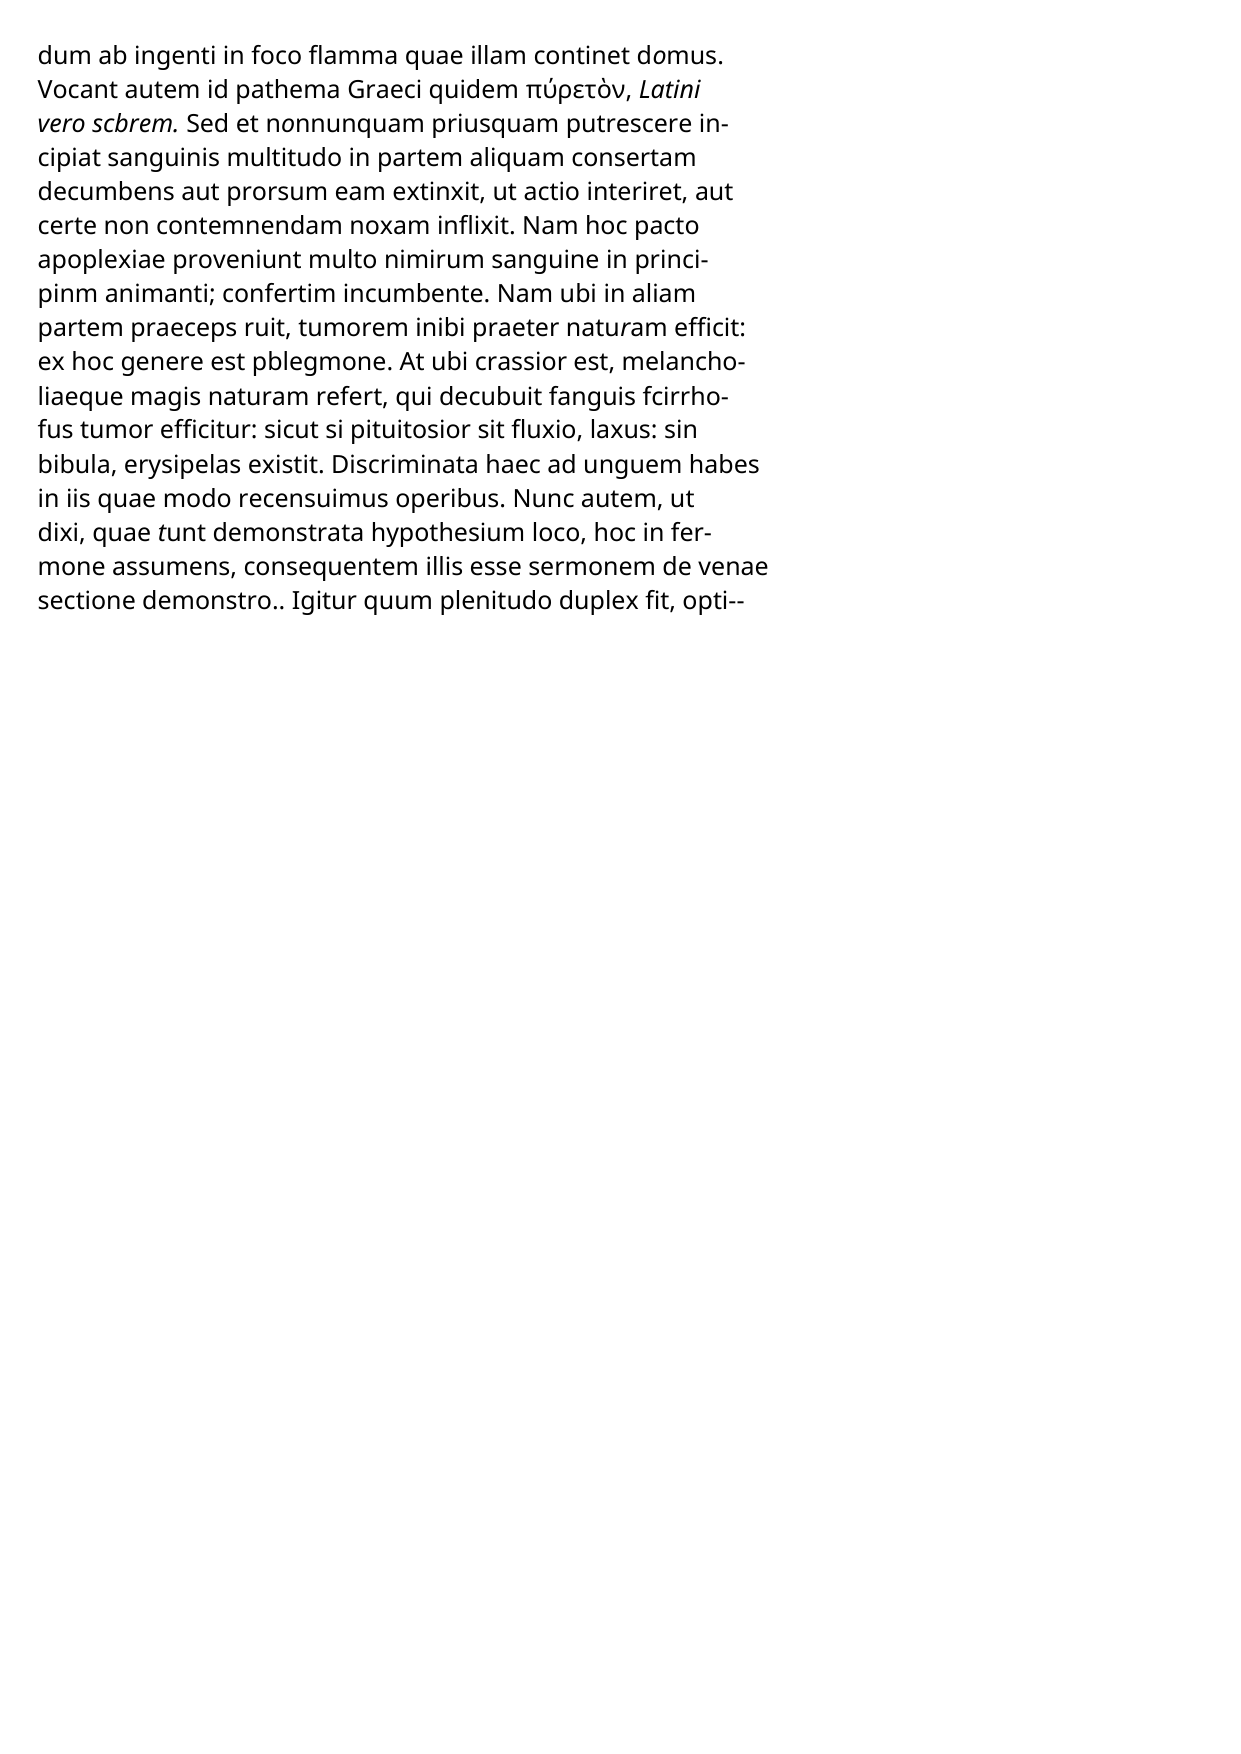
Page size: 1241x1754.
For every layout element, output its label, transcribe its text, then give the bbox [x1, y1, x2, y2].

text dum ab ingenti in foco flamma quae illam continet domus. Vocant autem id pathema Graeci quidem πύρετὸν, Latini vero scbrem. Sed et nonnunquam priusquam putrescere in- cipiat sanguinis multitudo in partem aliquam consertam decumbens aut prorsum eam extinxit, ut actio interiret, aut certe non contemnendam noxam inflixit. Nam hoc pacto apoplexiae proveniunt multo nimirum sanguine in princi- pinm animanti; confertim incumbente. Nam ubi in aliam partem praeceps ruit, tumorem inibi praeter naturam efficit: ex hoc genere est pblegmone. At ubi crassior est, melancho- liaeque magis naturam refert, qui decubuit fanguis fcirrho- fus tumor efficitur: sicut si pituitosior sit fluxio, laxus: sin bibula, erysipelas existit. Discriminata haec ad unguem habes in iis quae modo recensuimus operibus. Nunc autem, ut dixi, quae tunt demonstrata hypothesium loco, hoc in fer- mone assumens, consequentem illis esse sermonem de venae sectione demonstro.. Igitur quum plenitudo duplex fit, opti-- [37, 37, 1203, 617]
